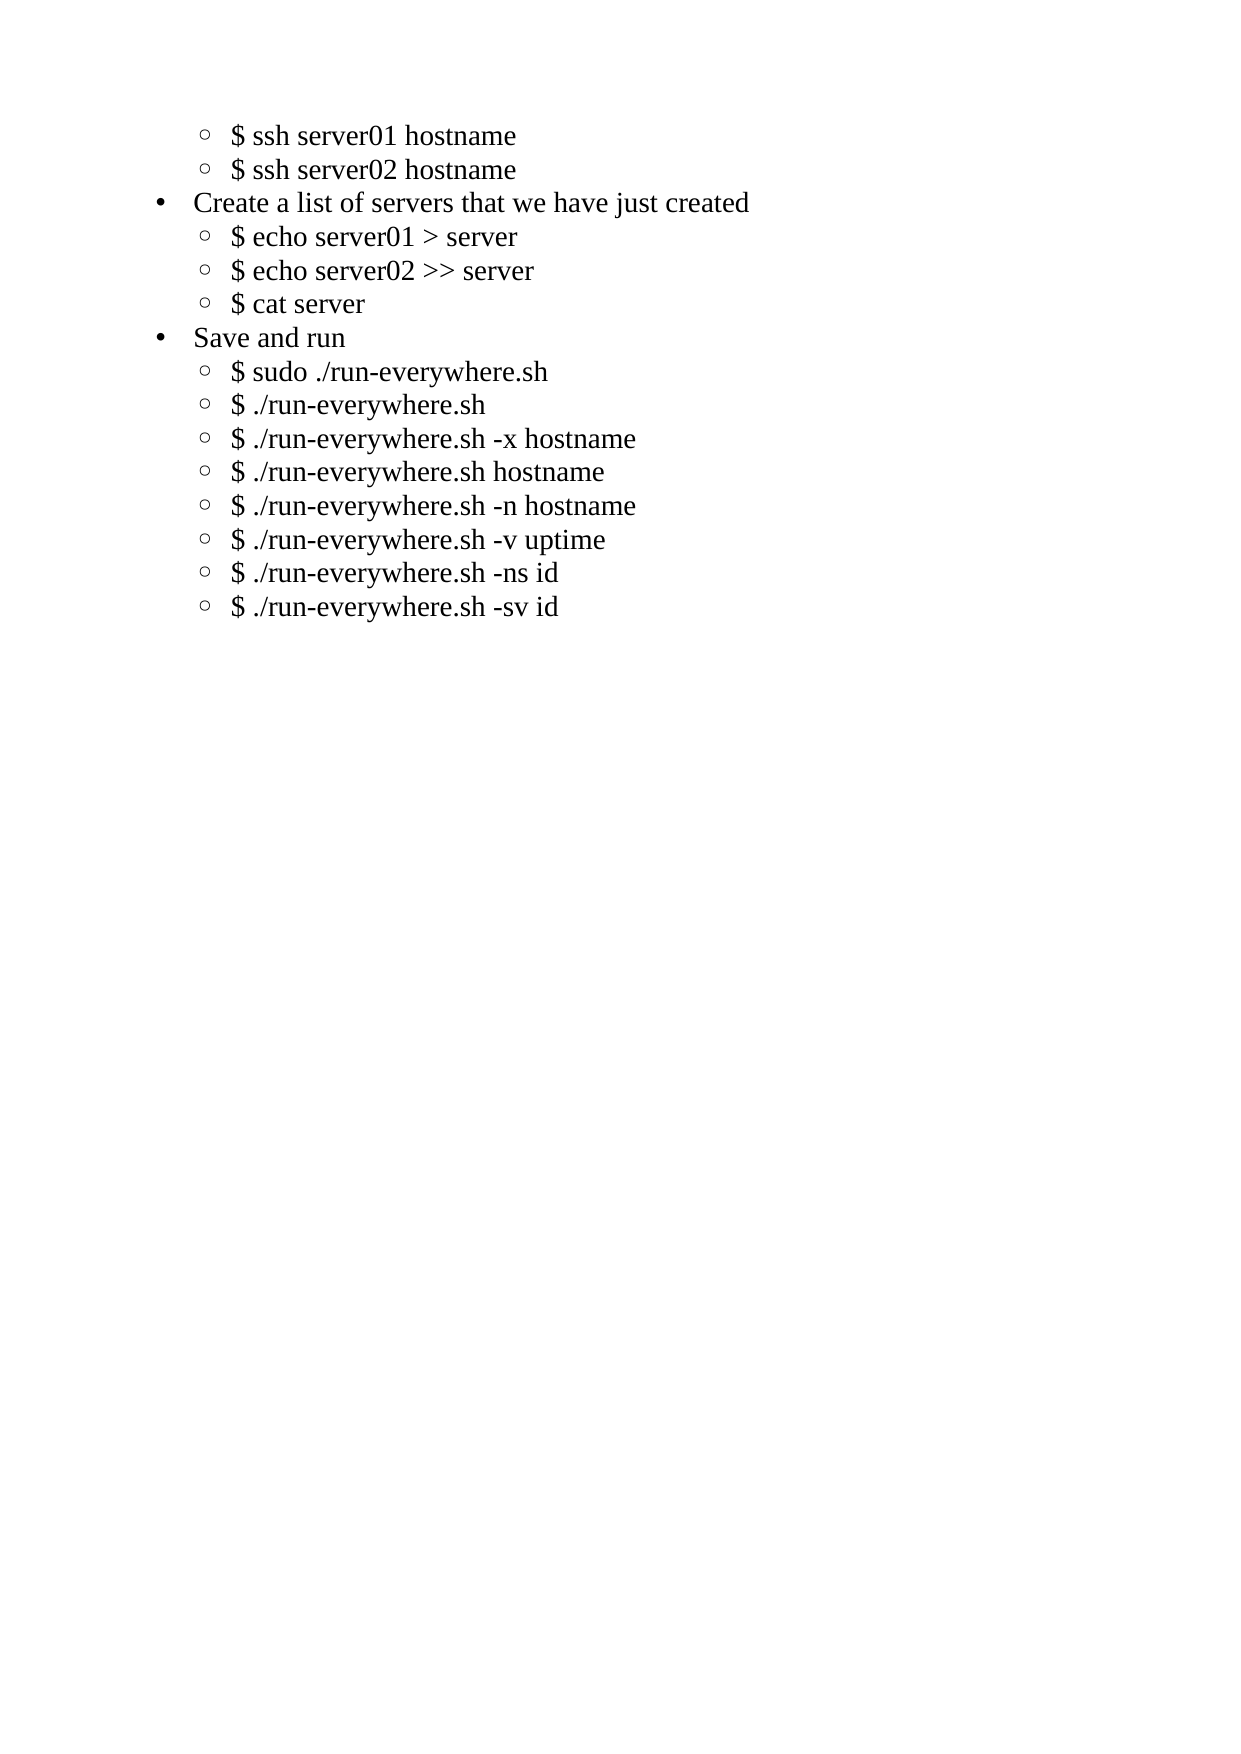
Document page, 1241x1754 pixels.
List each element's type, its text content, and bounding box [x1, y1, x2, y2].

list Create a list of servers that we have just created [156, 185, 1122, 219]
list $ ./run-everywhere.sh -n hostname [193, 488, 1122, 522]
list $ ./run-everywhere.sh -ns id [193, 556, 1122, 589]
list $ sudo ./run-everywhere.sh [193, 354, 1122, 387]
list $ cat server [193, 286, 1122, 320]
list $ ssh server01 hostname [193, 118, 1122, 152]
list Save and run [156, 320, 1122, 354]
list $ ssh server02 hostname [193, 152, 1122, 185]
list $ ./run-everywhere.sh -v uptime [193, 522, 1122, 556]
list $ ./run-everywhere.sh [193, 387, 1122, 421]
list $ ./run-everywhere.sh -x hostname [193, 421, 1122, 454]
list $ ./run-everywhere.sh hostname [193, 454, 1122, 488]
list $ echo server02 >> server [193, 253, 1122, 286]
list $ ./run-everywhere.sh -sv id [193, 589, 1122, 623]
list $ echo server01 > server [193, 219, 1122, 253]
